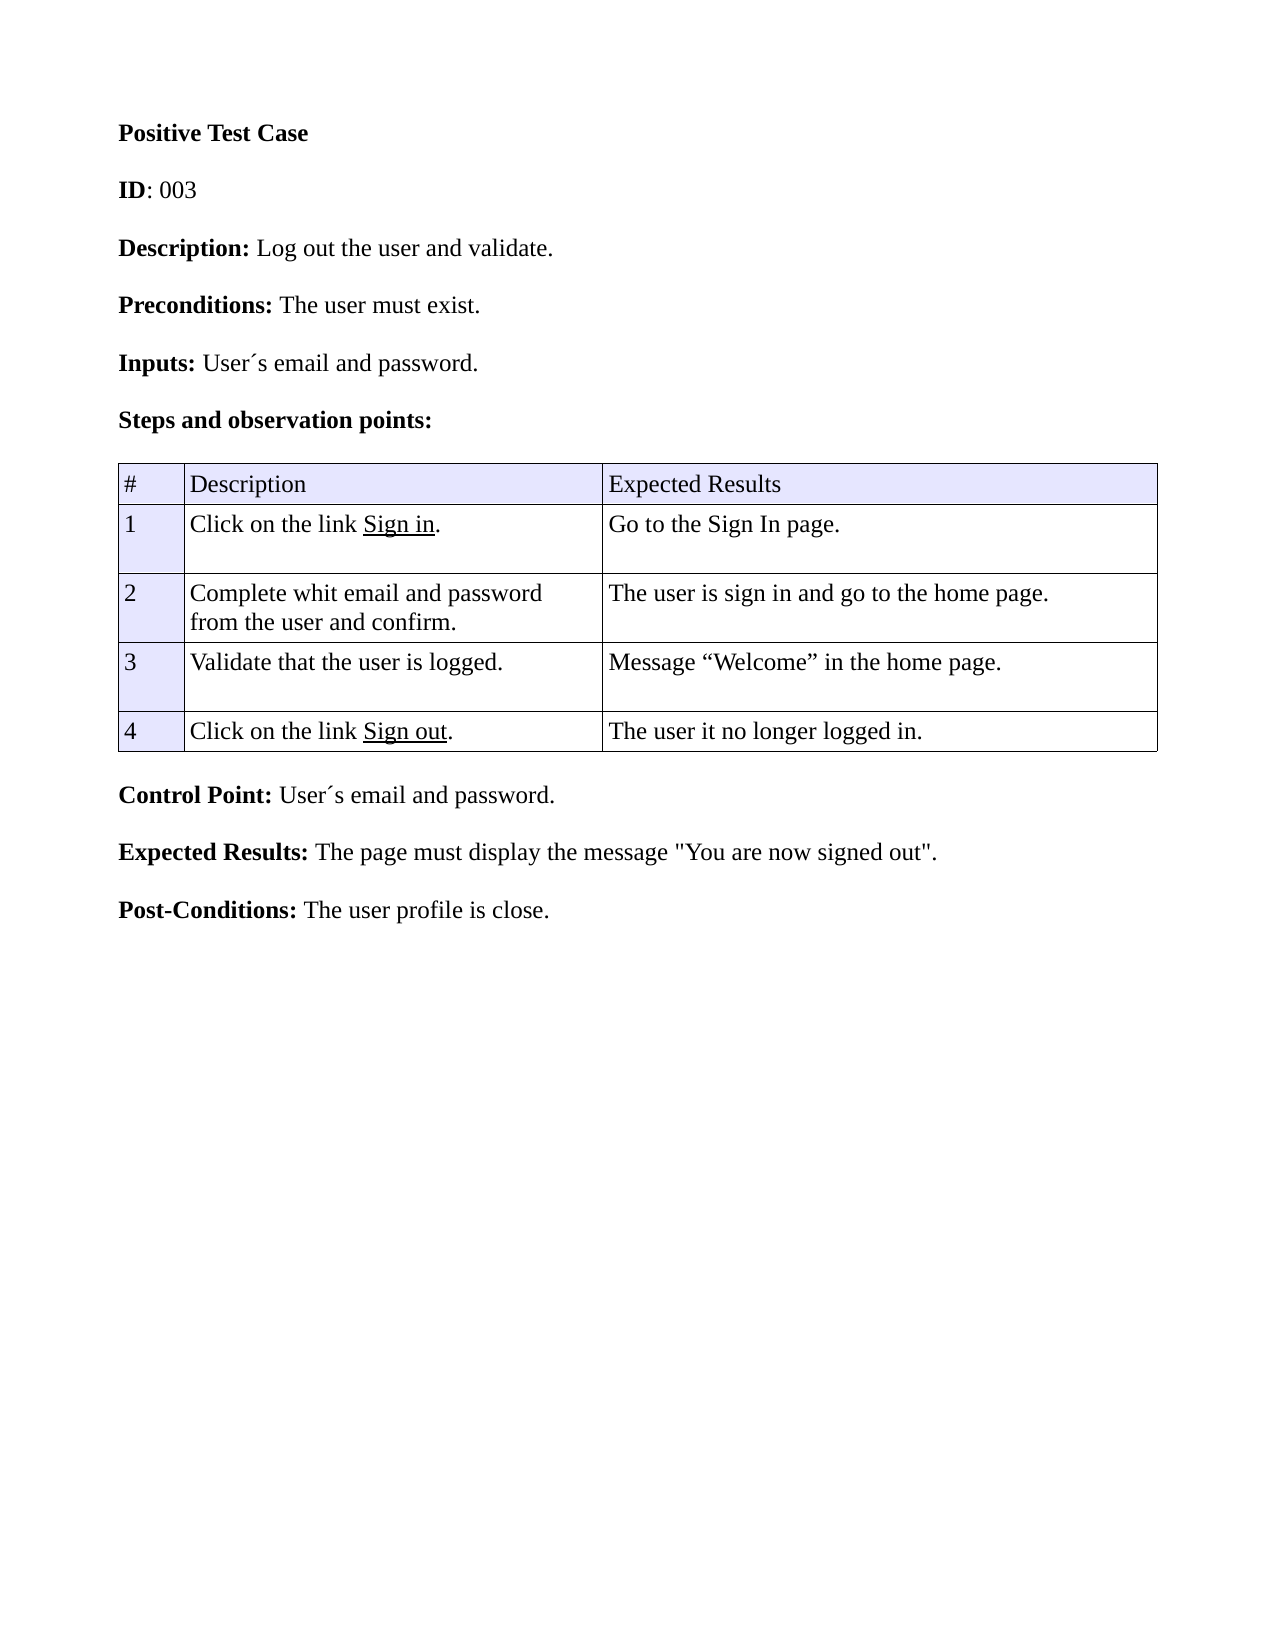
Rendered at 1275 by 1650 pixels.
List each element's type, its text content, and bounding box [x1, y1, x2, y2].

table_cell 2 [119, 574, 184, 642]
text Inputs: User´s email and password. [118, 348, 1157, 377]
table_cell Click on the link Sign in. [185, 505, 602, 572]
table_cell The user it no longer logged in. [603, 712, 1157, 751]
text Steps and observation points: [118, 406, 1157, 434]
text Description: Log out the user and validate. [118, 233, 1157, 262]
text Post-Conditions: The user profile is close. [118, 895, 1157, 923]
table_cell 4 [119, 712, 184, 751]
table_header Description [185, 464, 602, 503]
table_cell Validate that the user is logged. [185, 643, 602, 711]
table_cell Click on the link Sign out. [185, 712, 602, 751]
table_header Expected Results [603, 464, 1157, 503]
table_cell The user is sign in and go to the home page. [603, 574, 1157, 642]
text Control Point: User´s email and password. [118, 780, 1157, 808]
table_cell Complete whit email and password from the user and confirm. [185, 574, 602, 642]
text ID: 003 [118, 176, 1157, 204]
table_cell 1 [119, 505, 184, 572]
text Expected Results: The page must display the message "You are now signed out". [118, 837, 1157, 866]
table_cell Message “Welcome” in the home page. [603, 643, 1157, 711]
table_header # [119, 464, 184, 503]
text Preconditions: The user must exist. [118, 291, 1157, 319]
table_cell Go to the Sign In page. [603, 505, 1157, 572]
text Positive Test Case [118, 118, 1157, 147]
table_cell 3 [119, 643, 184, 711]
